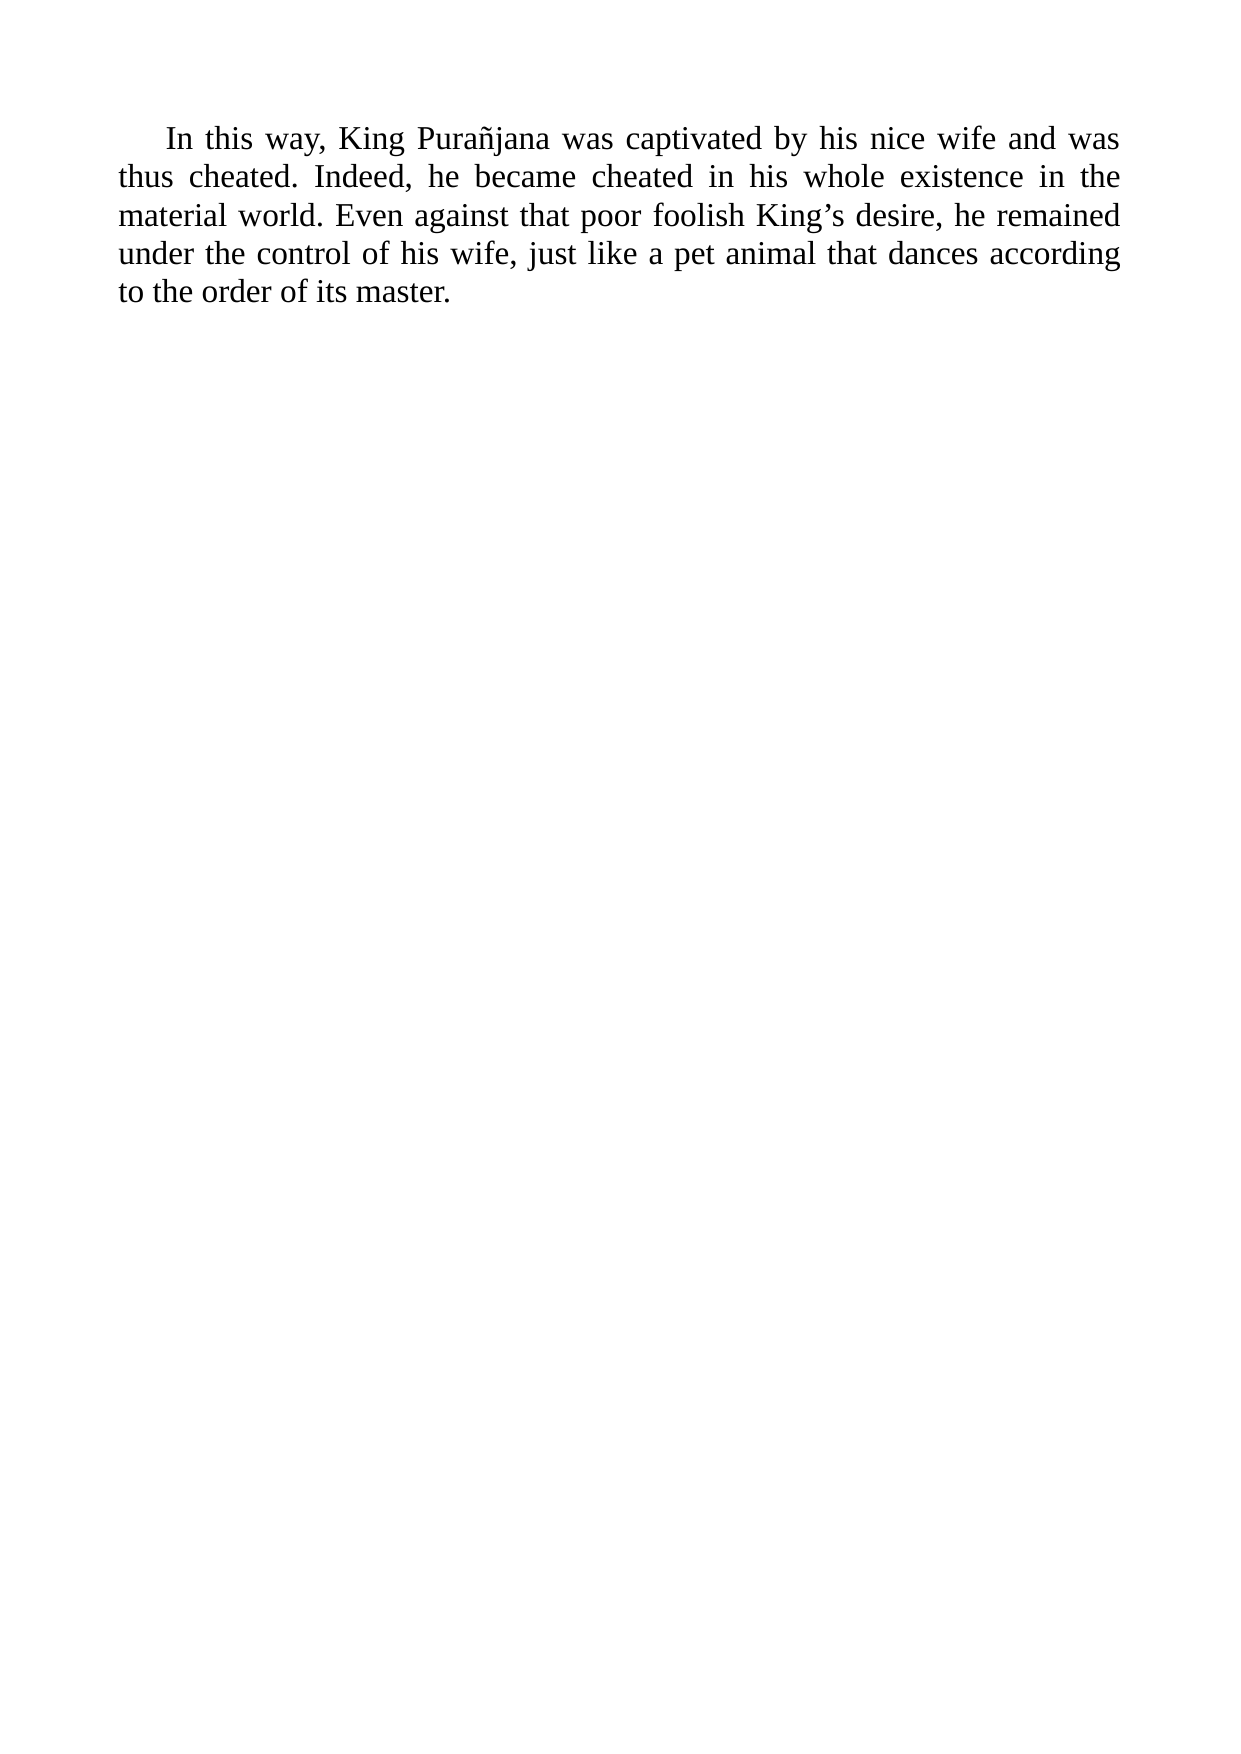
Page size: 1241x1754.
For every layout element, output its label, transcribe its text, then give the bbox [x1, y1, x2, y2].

text In this way, King Purañjana was captivated by his nice wife and was thus cheated. Indeed, he became cheated in his whole existence in the material world. Even against that poor foolish King’s desire, he remained under the control of his wife, just like a pet animal that dances according to the order of its master. [118, 118, 1122, 310]
